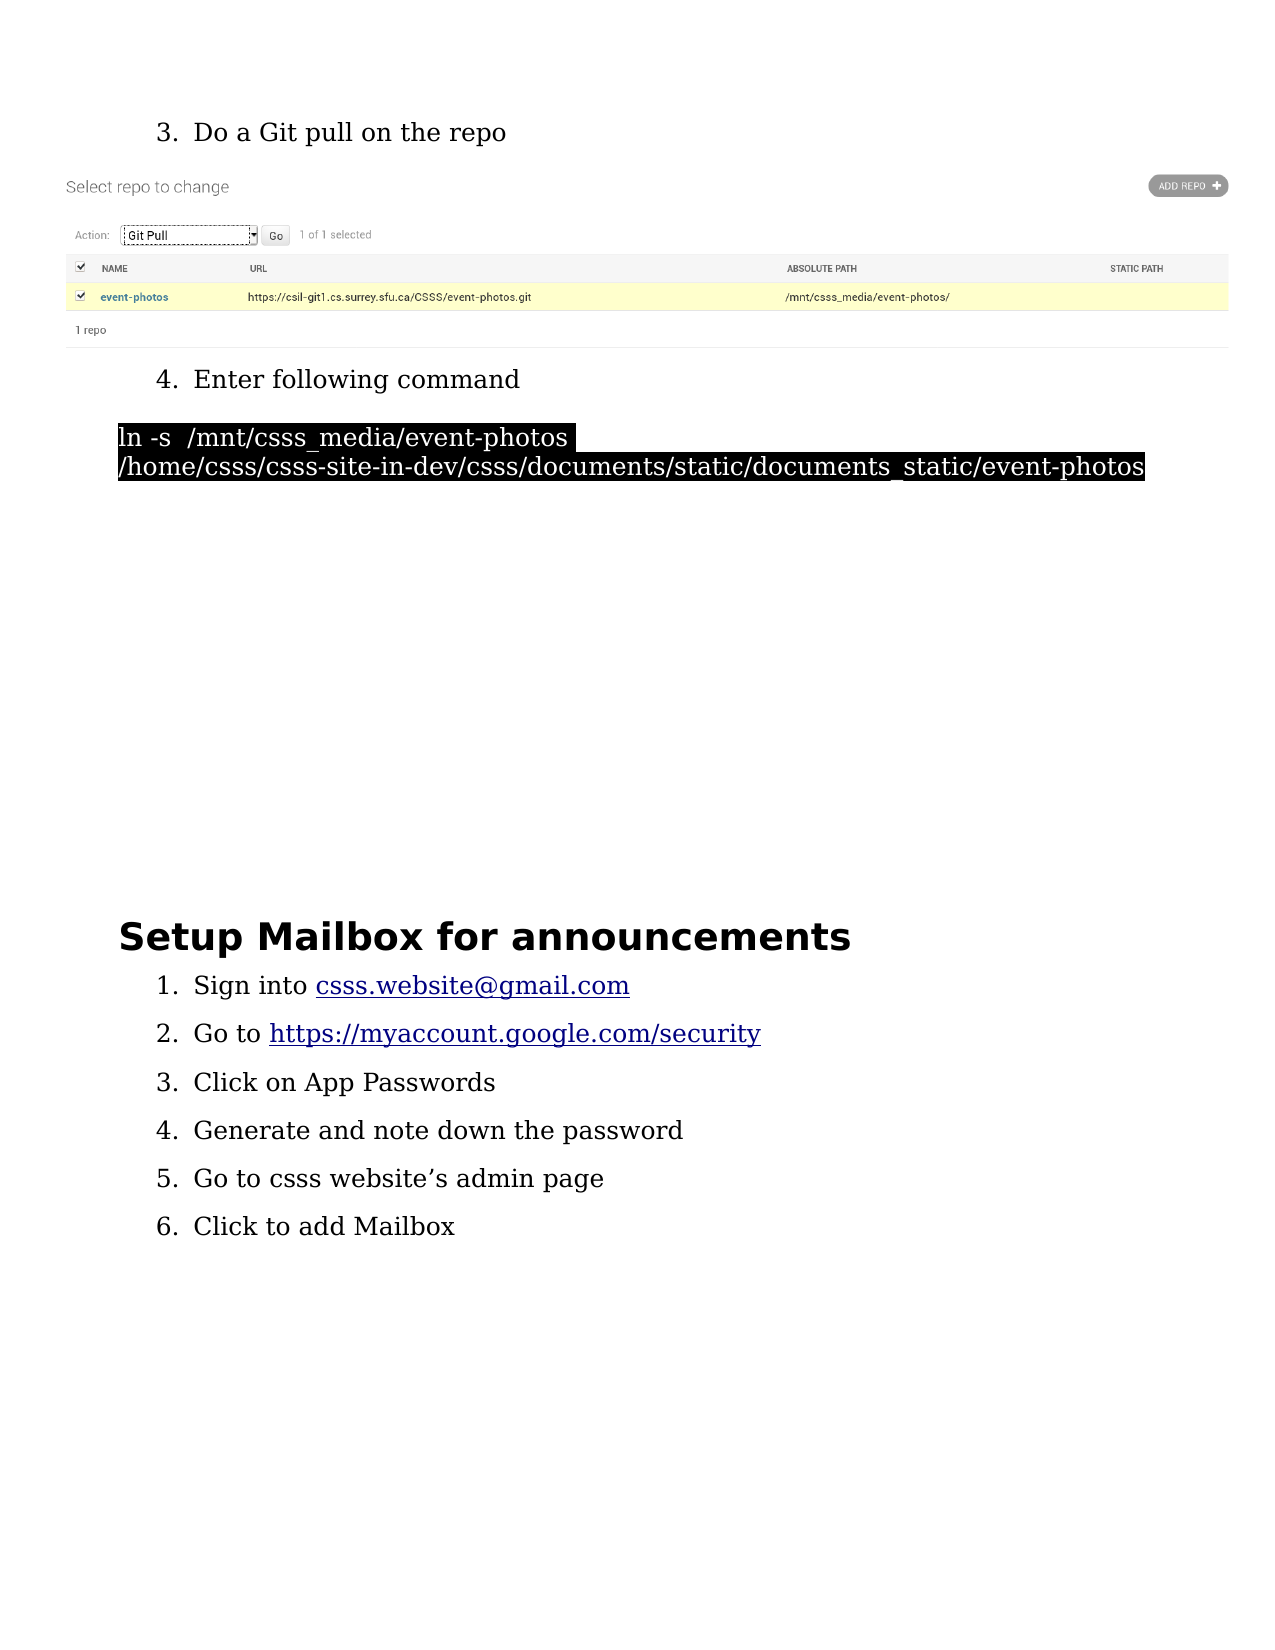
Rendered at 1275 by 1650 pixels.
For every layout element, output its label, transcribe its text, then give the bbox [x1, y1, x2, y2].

subtitle Setup Mailbox for announcements [118, 915, 1157, 959]
list Do a Git pull on the repo [156, 118, 1157, 147]
picture [49, 165, 1245, 365]
list Click to add Mailbox [156, 1212, 1157, 1241]
list [156, 147, 1157, 165]
list Click on App Passwords [156, 1068, 1157, 1097]
list Go to csss website’s admin page [156, 1164, 1157, 1193]
list Go to https://myaccount.google.com/security [156, 1019, 1157, 1049]
text ln -s /mnt/csss_media/event-photos /home/csss/csss-site-in-dev/csss/documents/static/documents_static/event-photos [118, 423, 1157, 481]
list Generate and note down the password [156, 1116, 1157, 1145]
list Sign into csss.website@gmail.com [156, 971, 1157, 1001]
list Enter following command [156, 365, 1157, 394]
